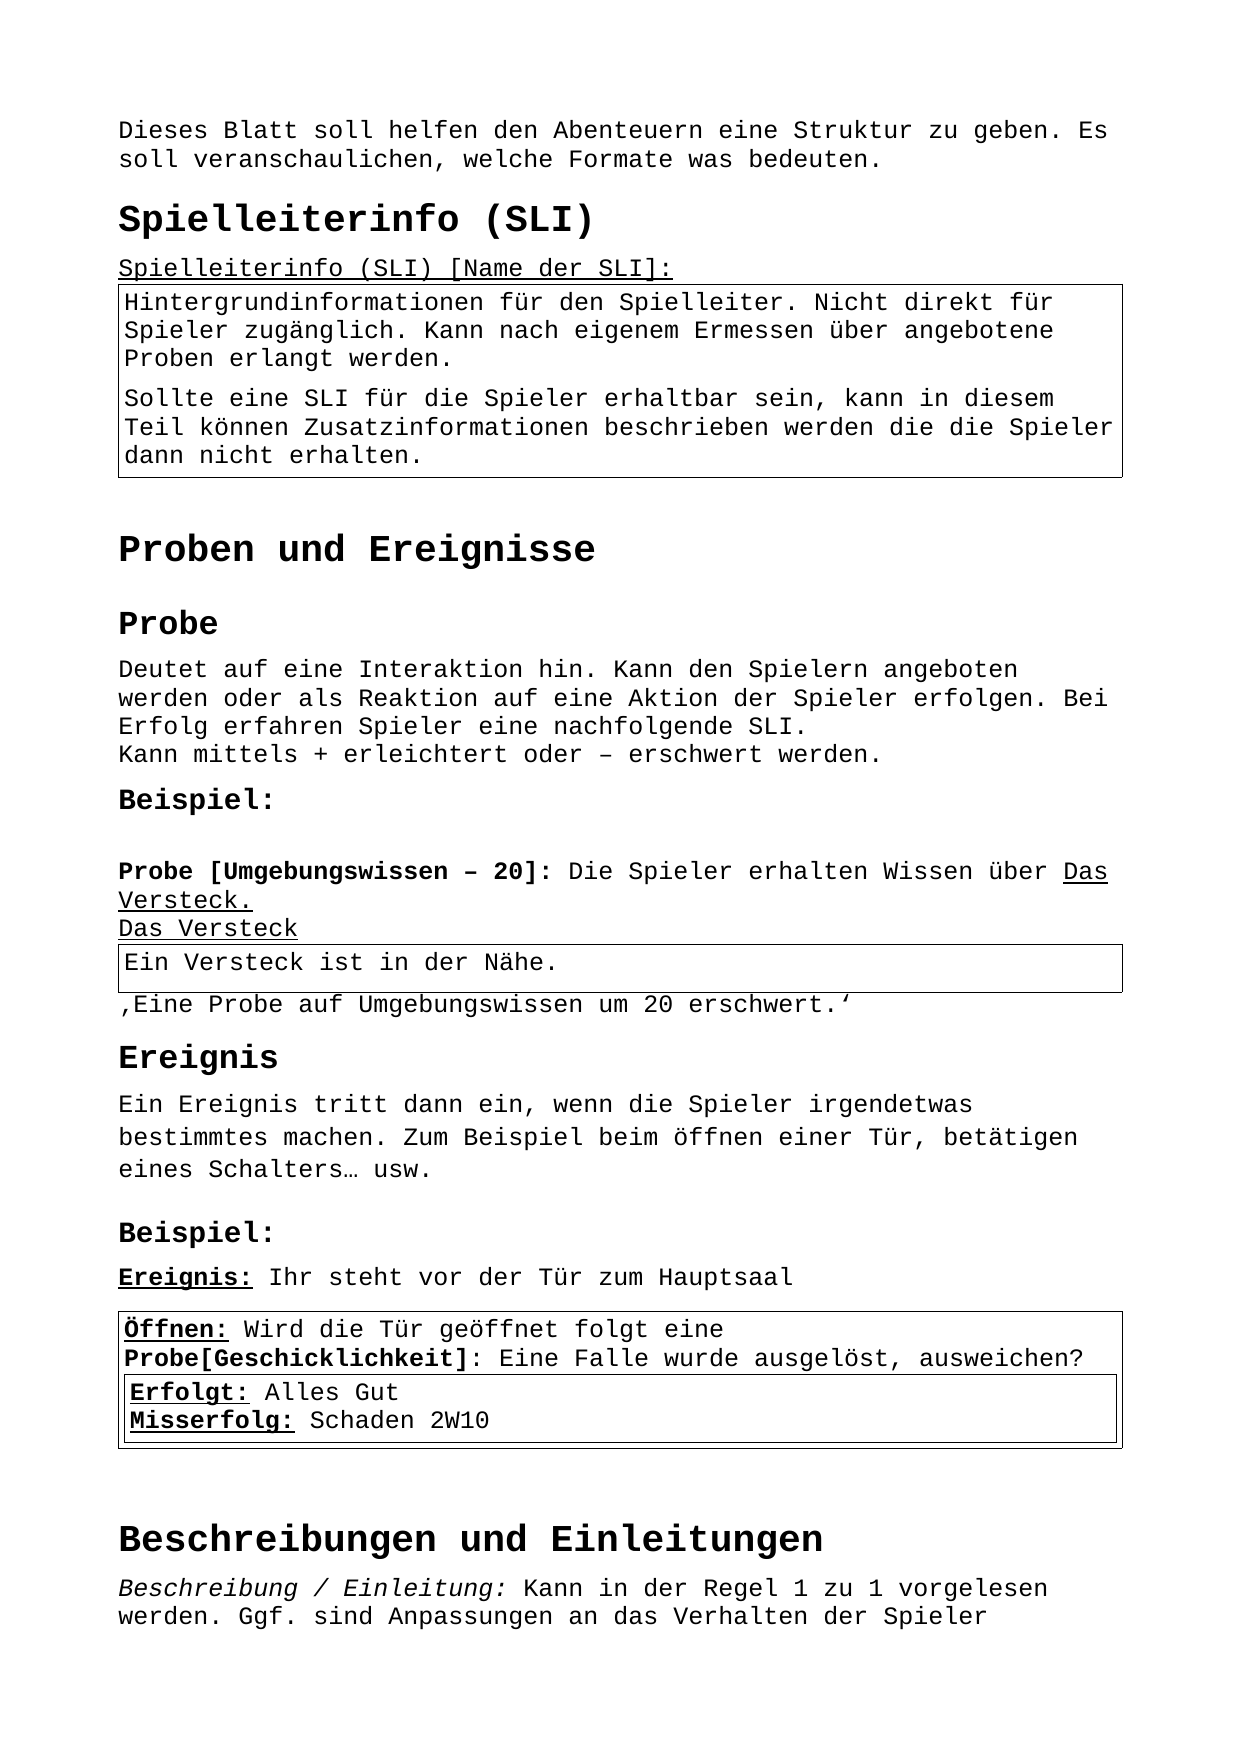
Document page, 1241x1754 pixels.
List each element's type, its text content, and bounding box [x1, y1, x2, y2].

subtitle Beispiel: [118, 1218, 1122, 1252]
text Dieses Blatt soll helfen den Abenteuern eine Struktur zu geben. Es soll veranschaulichen, welche Formate was bedeuten. [118, 118, 1122, 175]
text Ereignis: Ihr steht vor der Tür zum Hauptsaal [118, 1264, 1122, 1292]
subtitle Proben und Ereignisse [118, 530, 1122, 573]
text Spielleiterinfo (SLI) [Name der SLI]: [118, 255, 1122, 283]
text Beschreibung / Einleitung: Kann in der Regel 1 zu 1 vorgelesen werden. Ggf. sind Anpassungen an das Verhalten der Spieler [118, 1575, 1122, 1632]
subtitle Beschreibungen und Einleitungen [118, 1520, 1122, 1563]
table_cell Sollte eine SLI für die Spieler erhaltbar sein, kann in diesem Teil können Zusatzinformationen beschrieben werden die die Spieler dann nicht erhalten. [119, 380, 1122, 477]
text Deutet auf eine Interaktion hin. Kann den Spielern angeboten werden oder als Reaktion auf eine Aktion der Spieler erfolgen. Bei Erfolg erfahren Spieler eine nachfolgende SLI. [118, 657, 1122, 742]
text Probe [Umgebungswissen – 20]: Die Spieler erhalten Wissen über Das Versteck. [118, 859, 1122, 916]
subtitle Probe [118, 606, 1122, 644]
text Ein Ereignis tritt dann ein, wenn die Spieler irgendetwas bestimmtes machen. Zum Beispiel beim öffnen einer Tür, betätigen eines Schalters… usw. [118, 1092, 1122, 1185]
table_header Hintergrundinformationen für den Spielleiter. Nicht direkt für Spieler zugänglich. Kann nach eigenem Ermessen über angebotene Proben erlangt werden. [119, 285, 1122, 380]
subtitle Spielleiterinfo (SLI) [118, 200, 1122, 243]
text ‚Eine Probe auf Umgebungswissen um 20 erschwert.‘ [118, 993, 1122, 1020]
table_header Ein Versteck ist in der Nähe. [119, 945, 1122, 992]
subtitle Ereignis [118, 1041, 1122, 1079]
table_header Erfolgt: Alles Gut Misserfolg: Schaden 2W10 [125, 1375, 1116, 1442]
text Kann mittels + erleichtert oder – erschwert werden. [118, 742, 1122, 770]
text Das Versteck [118, 916, 1122, 944]
subtitle Beispiel: [118, 785, 1122, 818]
table_header Öffnen: Wird die Tür geöffnet folgt eine Probe[Geschicklichkeit]: Eine Falle wurde ausgelöst, ausweichen? [119, 1312, 1122, 1448]
